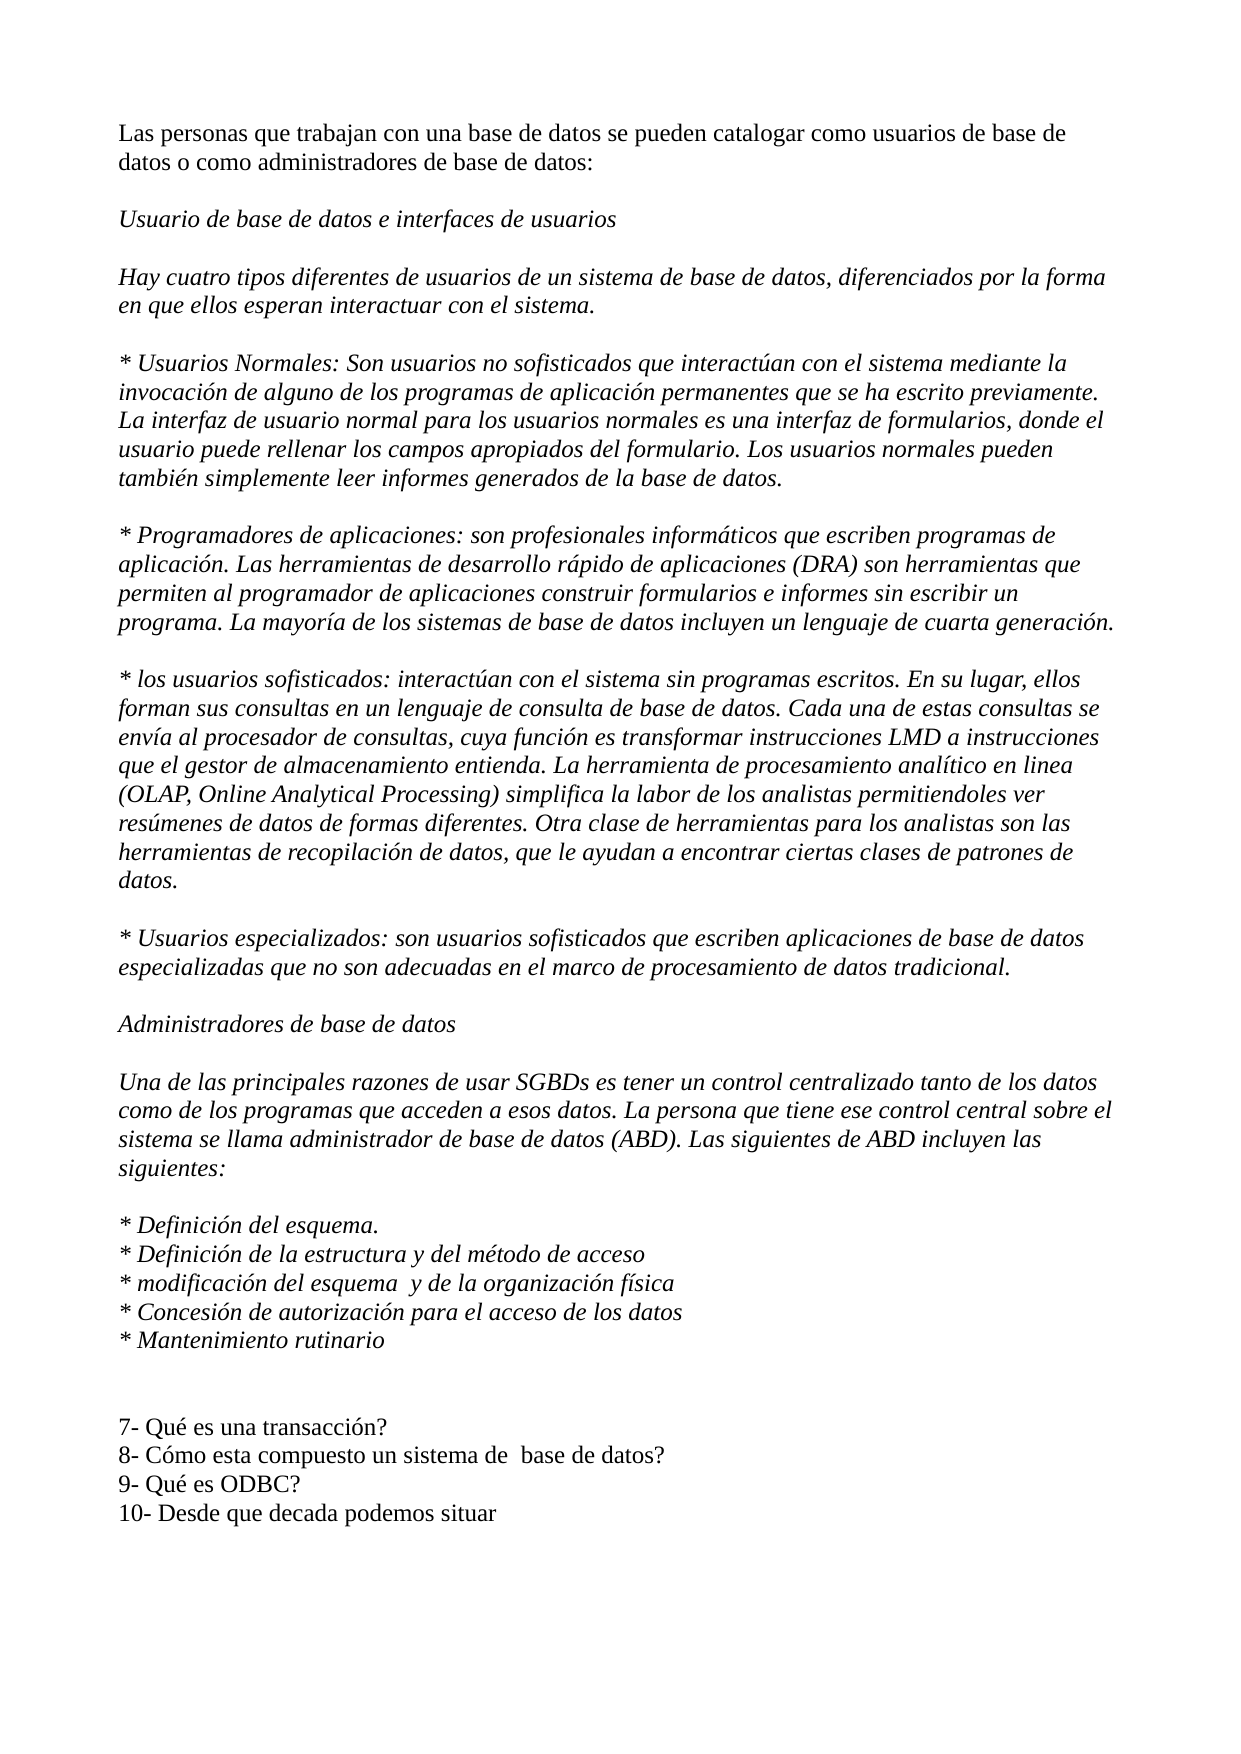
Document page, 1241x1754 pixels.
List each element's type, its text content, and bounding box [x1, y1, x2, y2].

text Hay cuatro tipos diferentes de usuarios de un sistema de base de datos, diferenciados por la forma en que ellos esperan interactuar con el sistema. [118, 262, 1122, 319]
text * Usuarios Normales: Son usuarios no sofisticados que interactúan con el sistema mediante la invocación de alguno de los programas de aplicación permanentes que se ha escrito previamente. [118, 348, 1122, 406]
text * Concesión de autorización para el acceso de los datos [118, 1297, 1122, 1326]
text 7- Qué es una transacción? [118, 1412, 1122, 1441]
text 9- Qué es ODBC? [118, 1469, 1122, 1498]
text 10- Desde que decada podemos situar [118, 1498, 1122, 1527]
text Administradores de base de datos [118, 1009, 1122, 1038]
text * Usuarios especializados: son usuarios sofisticados que escriben aplicaciones de base de datos especializadas que no son adecuadas en el marco de procesamiento de datos tradicional. [118, 923, 1122, 981]
text * Definición de la estructura y del método de acceso [118, 1239, 1122, 1268]
text * modificación del esquema y de la organización física [118, 1268, 1122, 1297]
text Las personas que trabajan con una base de datos se pueden catalogar como usuarios de base de datos o como administradores de base de datos: [118, 118, 1122, 176]
text Una de las principales razones de usar SGBDs es tener un control centralizado tanto de los datos como de los programas que acceden a esos datos. La persona que tiene ese control central sobre el sistema se llama administrador de base de datos (ABD). Las siguientes de ABD incluyen las siguientes: [118, 1067, 1122, 1182]
text * Definición del esquema. [118, 1211, 1122, 1239]
text * los usuarios sofisticados: interactúan con el sistema sin programas escritos. En su lugar, ellos forman sus consultas en un lenguaje de consulta de base de datos. Cada una de estas consultas se envía al procesador de consultas, cuya función es transformar instrucciones LMD a instrucciones que el gestor de almacenamiento entienda. La herramienta de procesamiento analítico en linea (OLAP, Online Analytical Processing) simplifica la labor de los analistas permitiendoles ver resúmenes de datos de formas diferentes. Otra clase de herramientas para los analistas son las herramientas de recopilación de datos, que le ayudan a encontrar ciertas clases de patrones de datos. [118, 664, 1122, 894]
text * Mantenimiento rutinario [118, 1326, 1122, 1354]
text * Programadores de aplicaciones: son profesionales informáticos que escriben programas de aplicación. Las herramientas de desarrollo rápido de aplicaciones (DRA) son herramientas que permiten al programador de aplicaciones construir formularios e informes sin escribir un programa. La mayoría de los sistemas de base de datos incluyen un lenguaje de cuarta generación. [118, 521, 1122, 636]
text Usuario de base de datos e interfaces de usuarios [118, 204, 1122, 233]
text La interfaz de usuario normal para los usuarios normales es una interfaz de formularios, donde el usuario puede rellenar los campos apropiados del formulario. Los usuarios normales pueden también simplemente leer informes generados de la base de datos. [118, 406, 1122, 492]
text 8- Cómo esta compuesto un sistema de base de datos? [118, 1441, 1122, 1469]
